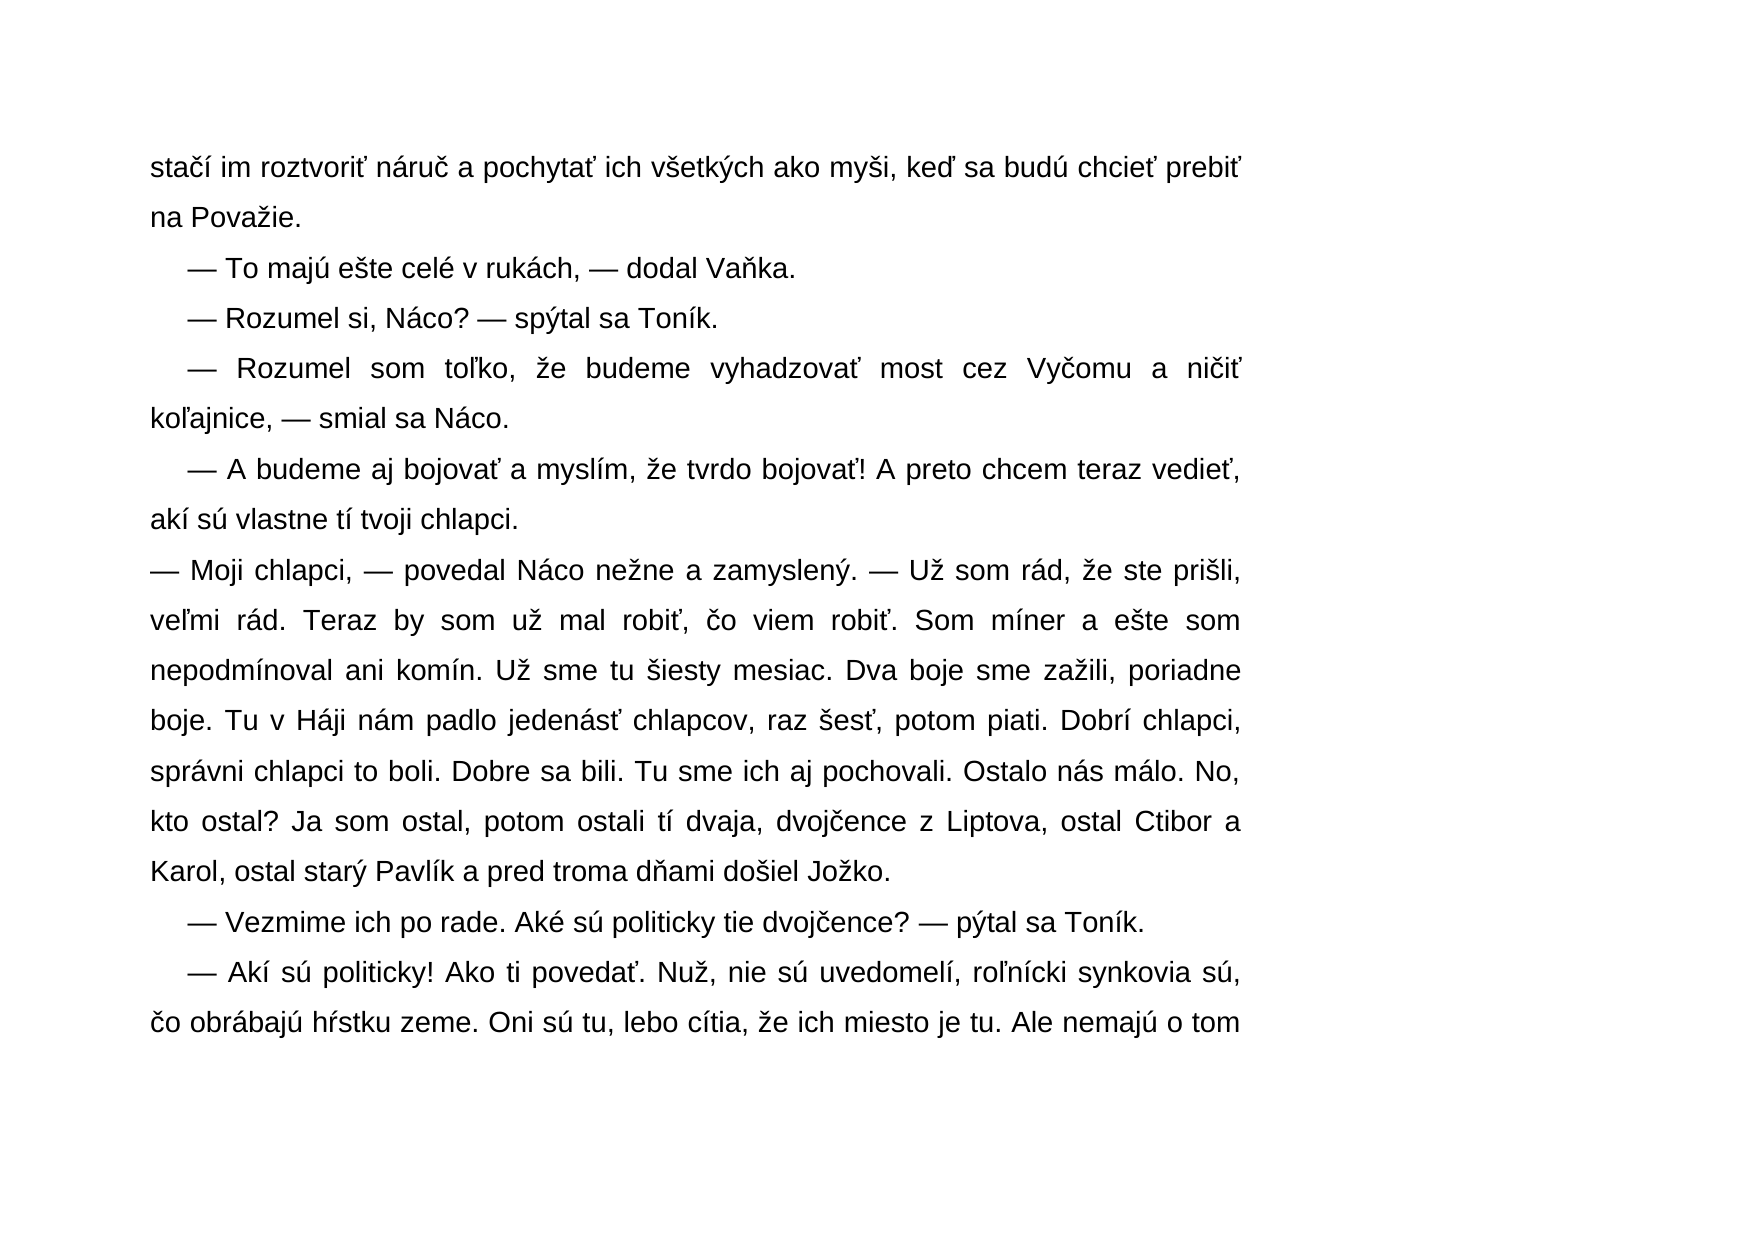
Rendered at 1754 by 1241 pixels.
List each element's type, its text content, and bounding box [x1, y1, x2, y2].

text — Akí sú politicky! Ako ti povedať. Nuž, nie sú uvedomelí, roľnícki synkovia sú, čo obrábajú hŕstku zeme. Oni sú tu, lebo cítia, že ich miesto je tu. Ale nemajú o tom [150, 955, 1243, 1039]
text — Vezmime ich po rade. Aké sú politicky tie dvojčence? — pýtal sa Toník. [150, 905, 1243, 938]
text — Moji chlapci, — povedal Náco nežne a zamyslený. — Už som rád, že ste prišli, veľmi rád. Teraz by som už mal robiť, čo viem robiť. Som míner a ešte som nepodmínoval ani komín. Už sme tu šiesty mesiac. Dva boje sme zažili, poriadne boje. Tu v Háji nám padlo jedenásť chlapcov, raz šesť, potom piati. Dobrí chlapci, správni chlapci to boli. Dobre sa bili. Tu sme ich aj pochovali. Ostalo nás málo. No, kto ostal? Ja som ostal, potom ostali tí dvaja, dvojčence z Liptova, ostal Ctibor a Karol, ostal starý Pavlík a pred troma dňami došiel Jožko. [150, 552, 1243, 888]
text — Rozumel si, Náco? — spýtal sa Toník. [150, 301, 1243, 334]
text — A budeme aj bojovať a myslím, že tvrdo bojovať! A preto chcem teraz vedieť, akí sú vlastne tí tvoji chlapci. [150, 452, 1243, 536]
text — To majú ešte celé v rukách, — dodal Vaňka. [150, 251, 1243, 284]
text stačí im roztvoriť náruč a pochytať ich všetkých ako myši, keď sa budú chcieť prebiť na Považie. [150, 150, 1243, 234]
text — Rozumel som toľko, že budeme vyhadzovať most cez Vyčomu a ničiť koľajnice, — smial sa Náco. [150, 351, 1243, 435]
